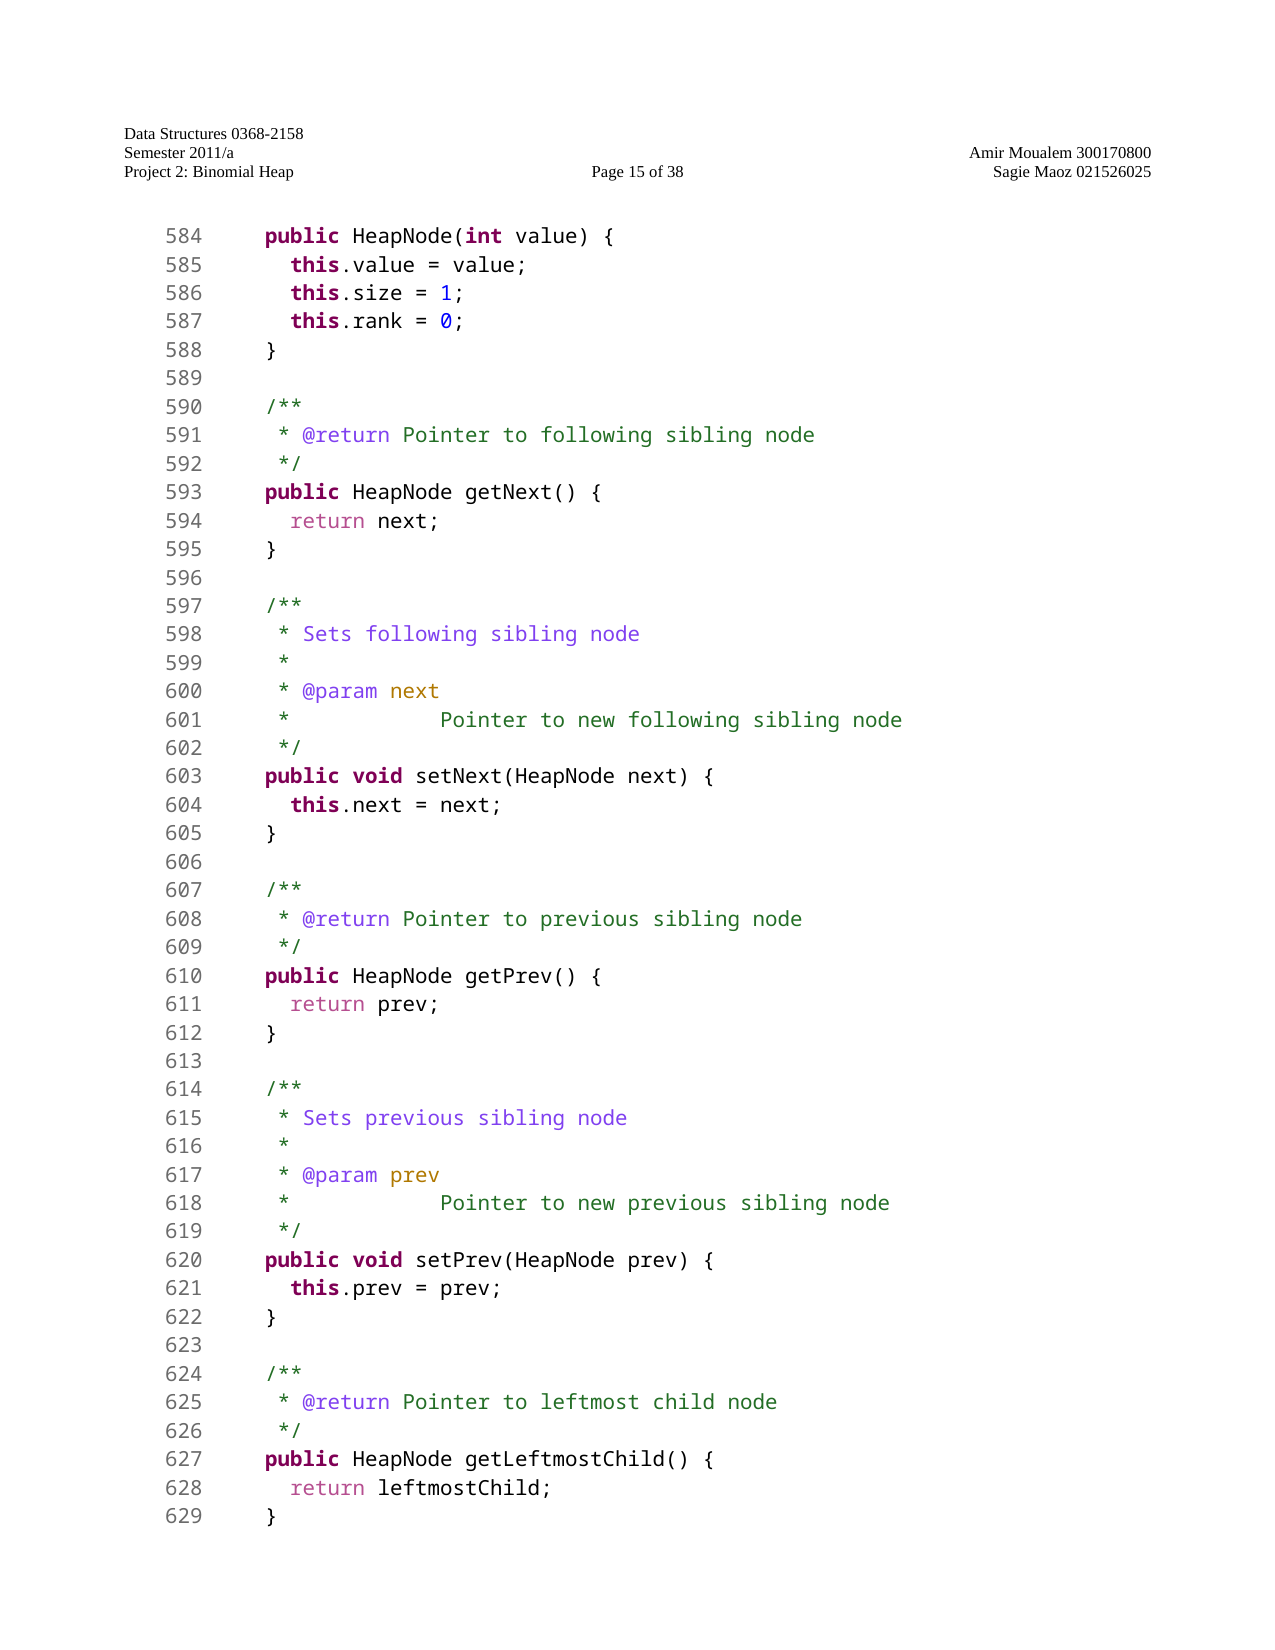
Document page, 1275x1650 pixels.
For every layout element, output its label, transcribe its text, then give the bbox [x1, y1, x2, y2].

text 596 [165, 563, 1157, 591]
text 604 this.next = next; [165, 790, 1157, 818]
text 608 * @return Pointer to previous sibling node [165, 904, 1157, 932]
text 600 * @param next [165, 676, 1157, 705]
text 592 */ [165, 449, 1157, 477]
text 626 */ [165, 1416, 1157, 1444]
text 607 /** [165, 875, 1157, 904]
text 611 return prev; [165, 989, 1157, 1018]
text 589 [165, 363, 1157, 392]
text 597 /** [165, 591, 1157, 619]
text 622 } [165, 1302, 1157, 1330]
text 621 this.prev = prev; [165, 1273, 1157, 1302]
text 628 return leftmostChild; [165, 1473, 1157, 1501]
text 627 public HeapNode getLeftmostChild() { [165, 1444, 1157, 1473]
text 618 * Pointer to new previous sibling node [165, 1188, 1157, 1217]
text 601 * Pointer to new following sibling node [165, 705, 1157, 733]
text 591 * @return Pointer to following sibling node [165, 420, 1157, 449]
text 619 */ [165, 1217, 1157, 1245]
text 623 [165, 1330, 1157, 1359]
text 602 */ [165, 733, 1157, 762]
text 624 /** [165, 1359, 1157, 1387]
text 590 /** [165, 392, 1157, 420]
text 616 * [165, 1131, 1157, 1160]
text 588 } [165, 335, 1157, 363]
text 614 /** [165, 1074, 1157, 1103]
text 620 public void setPrev(HeapNode prev) { [165, 1245, 1157, 1273]
text 609 */ [165, 932, 1157, 961]
text 584 public HeapNode(int value) { [165, 221, 1157, 250]
text 606 [165, 847, 1157, 875]
text 599 * [165, 648, 1157, 676]
text 605 } [165, 818, 1157, 847]
text 612 } [165, 1018, 1157, 1046]
text 586 this.size = 1; [165, 278, 1157, 307]
text 615 * Sets previous sibling node [165, 1103, 1157, 1131]
text 594 return next; [165, 506, 1157, 534]
text 625 * @return Pointer to leftmost child node [165, 1387, 1157, 1416]
text 598 * Sets following sibling node [165, 619, 1157, 648]
text 610 public HeapNode getPrev() { [165, 961, 1157, 989]
text 613 [165, 1046, 1157, 1074]
text 585 this.value = value; [165, 250, 1157, 278]
text 587 this.rank = 0; [165, 307, 1157, 335]
text 629 } [165, 1501, 1157, 1529]
text 595 } [165, 534, 1157, 563]
text 617 * @param prev [165, 1160, 1157, 1188]
text 603 public void setNext(HeapNode next) { [165, 762, 1157, 790]
text 593 public HeapNode getNext() { [165, 477, 1157, 506]
